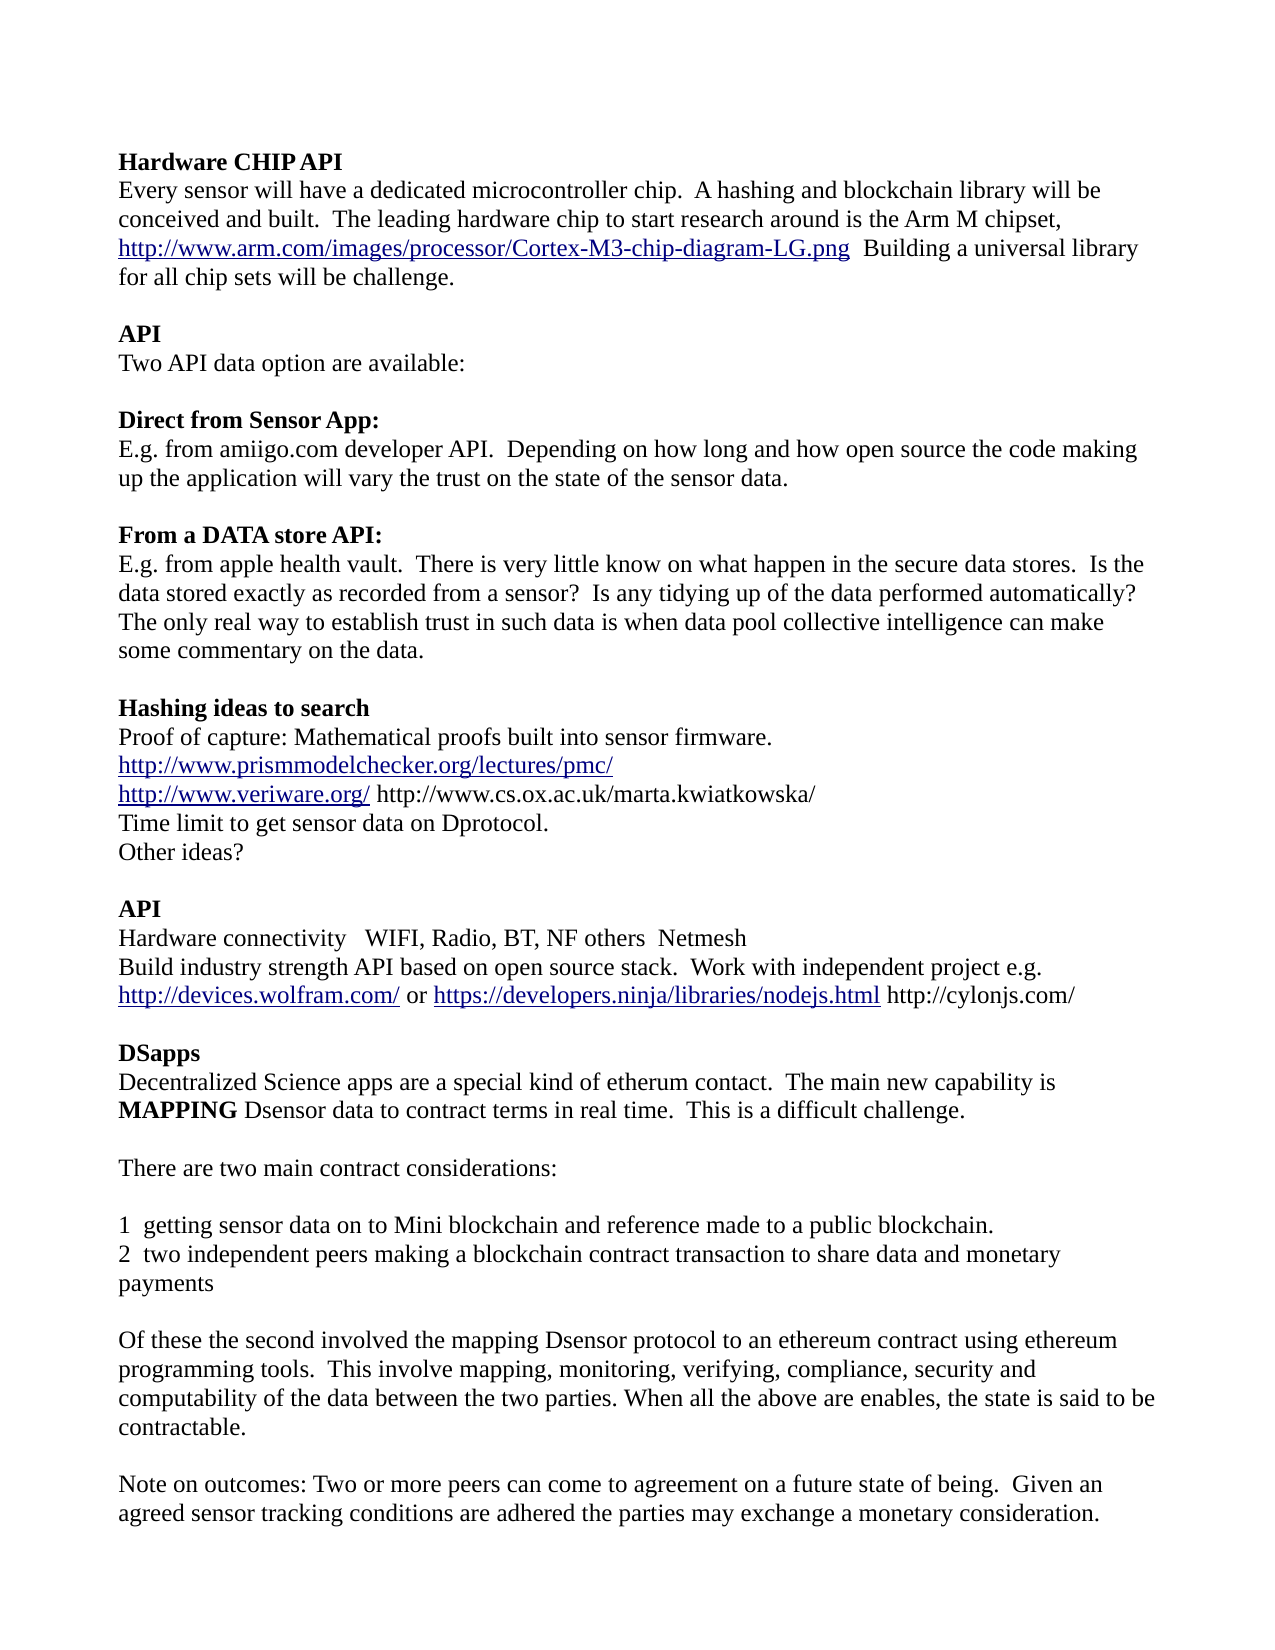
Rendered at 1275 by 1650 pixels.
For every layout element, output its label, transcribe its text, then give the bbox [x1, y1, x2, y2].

text E.g. from amiigo.com developer API. Depending on how long and how open source the code making up the application will vary the trust on the state of the sensor data. [118, 434, 1157, 492]
text Proof of capture: Mathematical proofs built into sensor firmware. http://www.prismmodelchecker.org/lectures/pmc/ [118, 722, 1157, 779]
text Time limit to get sensor data on Dprotocol. [118, 808, 1157, 837]
text Note on outcomes: Two or more peers can come to agreement on a future state of being. Given an agreed sensor tracking conditions are adhered the parties may exchange a monetary consideration. [118, 1469, 1157, 1527]
text Every sensor will have a dedicated microcontroller chip. A hashing and blockchain library will be conceived and built. The leading hardware chip to start research around is the Arm M chipset, http://www.arm.com/images/processor/Cortex-M3-chip-diagram-LG.png Building a universal library for all chip sets will be challenge. [118, 176, 1157, 291]
text Hardware connectivity WIFI, Radio, BT, NF others Netmesh [118, 923, 1157, 952]
text Two API data option are available: [118, 348, 1157, 377]
text http://www.veriware.org/ http://www.cs.ox.ac.uk/marta.kwiatkowska/ [118, 779, 1157, 808]
text Build industry strength API based on open source stack. Work with independent project e.g. http://devices.wolfram.com/ or https://developers.ninja/libraries/nodejs.html http://cylonjs.com/ [118, 952, 1157, 1009]
text DSapps [118, 1038, 1157, 1067]
text Decentralized Science apps are a special kind of etherum contact. The main new capability is MAPPING Dsensor data to contract terms in real time. This is a difficult challenge. [118, 1067, 1157, 1124]
text E.g. from apple health vault. There is very little know on what happen in the secure data stores. Is the data stored exactly as recorded from a sensor? Is any tidying up of the data performed automatically? The only real way to establish trust in such data is when data pool collective intelligence can make some commentary on the data. [118, 549, 1157, 664]
text API [118, 319, 1157, 348]
text From a DATA store API: [118, 521, 1157, 549]
text Hardware CHIP API [118, 147, 1157, 176]
text API [118, 894, 1157, 923]
text Of these the second involved the mapping Dsensor protocol to an ethereum contract using ethereum programming tools. This involve mapping, monitoring, verifying, compliance, security and computability of the data between the two parties. When all the above are enables, the state is said to be contractable. [118, 1326, 1157, 1441]
text There are two main contract considerations: [118, 1153, 1157, 1182]
text Other ideas? [118, 837, 1157, 866]
text Direct from Sensor App: [118, 406, 1157, 434]
text 1 getting sensor data on to Mini blockchain and reference made to a public blockchain. [118, 1211, 1157, 1239]
text 2 two independent peers making a blockchain contract transaction to share data and monetary payments [118, 1239, 1157, 1297]
text Hashing ideas to search [118, 693, 1157, 722]
